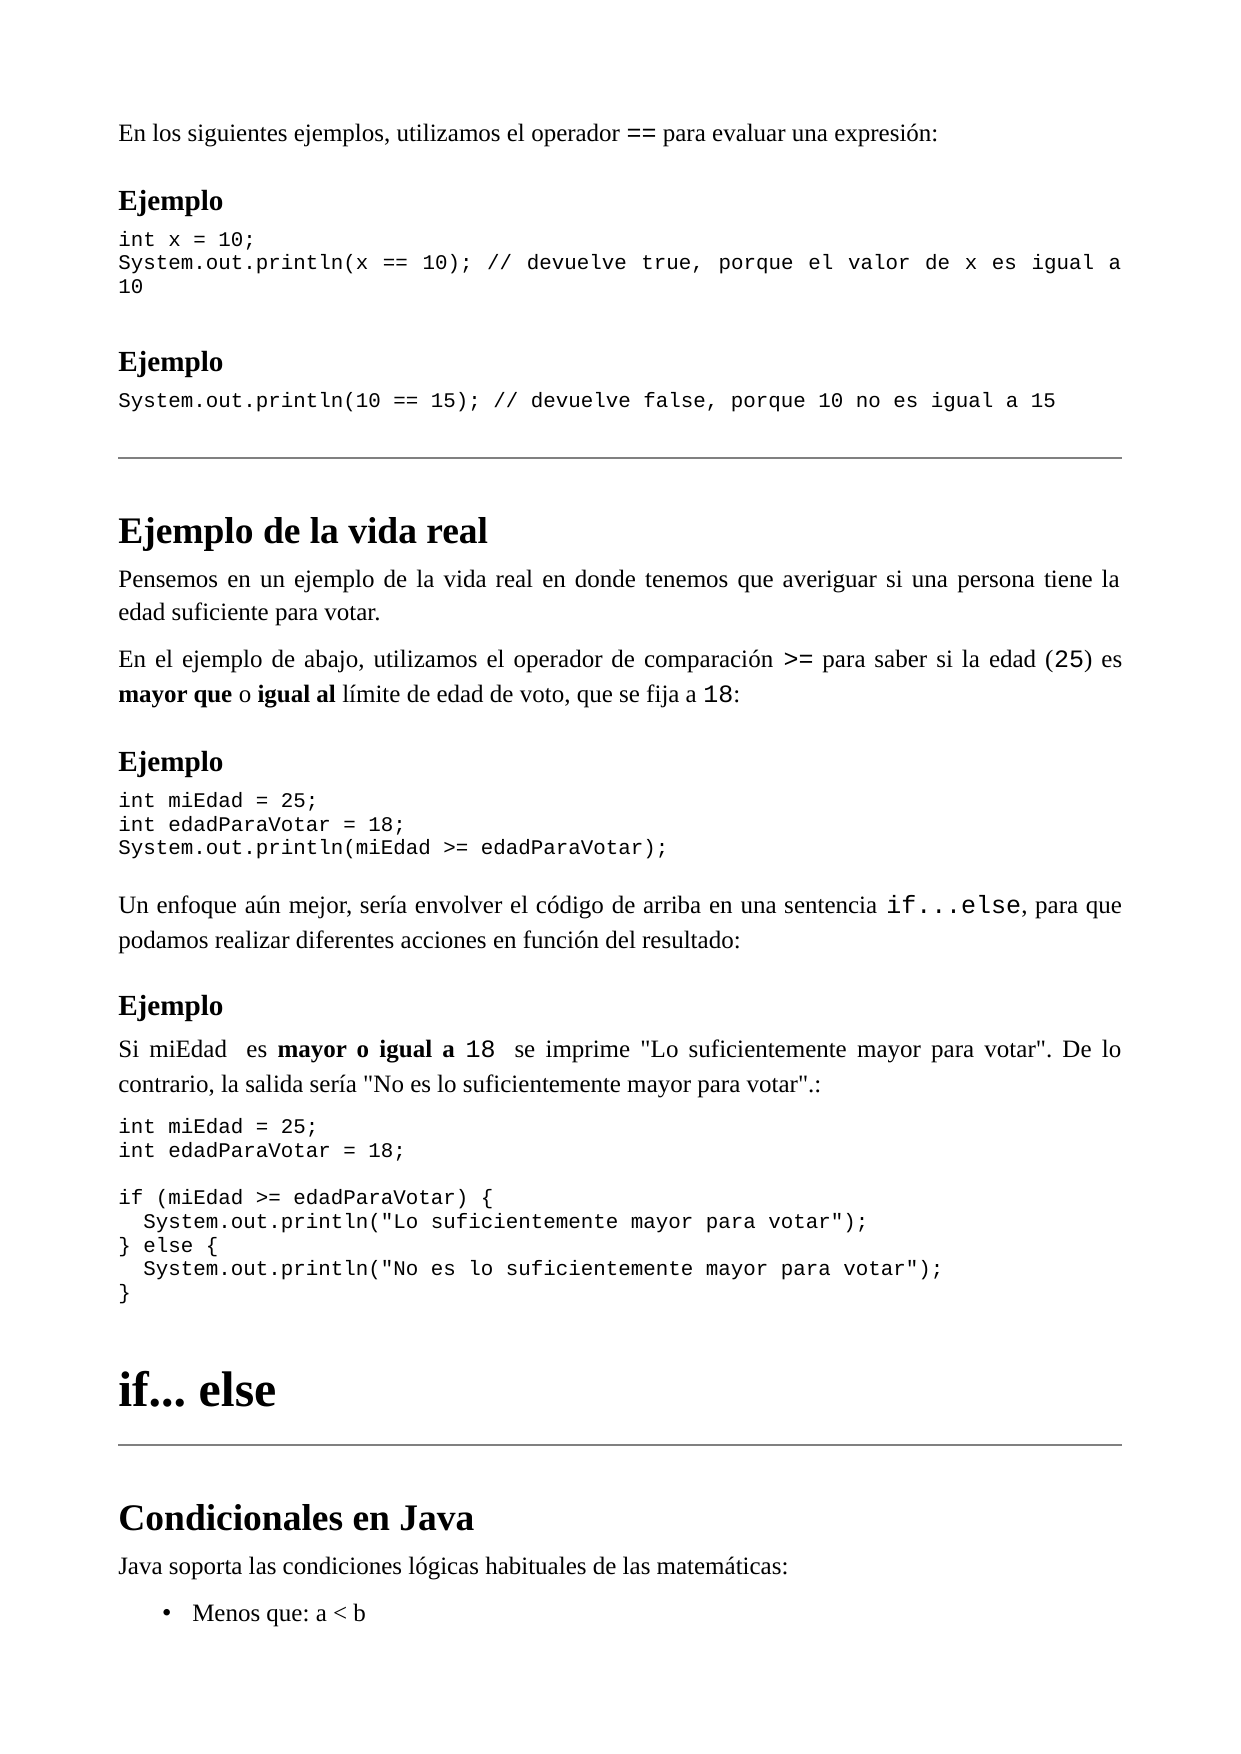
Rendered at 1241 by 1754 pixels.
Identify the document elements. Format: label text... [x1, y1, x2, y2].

text Java soporta las condiciones lógicas habituales de las matemáticas: [118, 1551, 1122, 1579]
subtitle Ejemplo [118, 183, 1122, 216]
text int edadParaVotar = 18; [118, 1140, 1122, 1164]
subtitle Condicionales en Java [118, 1495, 1122, 1538]
text if (miEdad >= edadParaVotar) { [118, 1187, 1122, 1211]
text System.out.println("Lo suficientemente mayor para votar"); [118, 1211, 1122, 1235]
text int miEdad = 25; [118, 1116, 1122, 1140]
text Un enfoque aún mejor, sería envolver el código de arriba en una sentencia if...else, para que podamos realizar diferentes acciones en función del resultado: [118, 890, 1122, 954]
text En los siguientes ejemplos, utilizamos el operador == para evaluar una expresión: [118, 118, 1122, 149]
text System.out.println(10 == 15); // devuelve false, porque 10 no es igual a 15 [118, 390, 1122, 413]
subtitle Ejemplo [118, 744, 1122, 777]
subtitle Ejemplo [118, 988, 1122, 1021]
text } [118, 1282, 1122, 1306]
text int edadParaVotar = 18; [118, 814, 1122, 837]
text int x = 10; [118, 229, 1122, 252]
text Pensemos en un ejemplo de la vida real en donde tenemos que averiguar si una persona tiene la edad suficiente para votar. [118, 564, 1122, 625]
text } else { [118, 1235, 1122, 1258]
text System.out.println(miEdad >= edadParaVotar); [118, 837, 1122, 861]
text System.out.println(x == 10); // devuelve true, porque el valor de x es igual a 10 [118, 252, 1122, 300]
subtitle if... else [118, 1360, 1122, 1418]
text En el ejemplo de abajo, utilizamos el operador de comparación >= para saber si la edad (25) es mayor que o igual al límite de edad de voto, que se fija a 18: [118, 644, 1122, 710]
list Menos que: a < b [162, 1598, 1122, 1627]
text System.out.println("No es lo suficientemente mayor para votar"); [118, 1258, 1122, 1282]
text Si miEdad es mayor o igual a 18 se imprime "Lo suficientemente mayor para votar". De lo contrario, la salida sería "No es lo suficientemente mayor para votar".: [118, 1034, 1122, 1098]
subtitle Ejemplo [118, 344, 1122, 377]
subtitle Ejemplo de la vida real [118, 508, 1122, 551]
text int miEdad = 25; [118, 790, 1122, 814]
